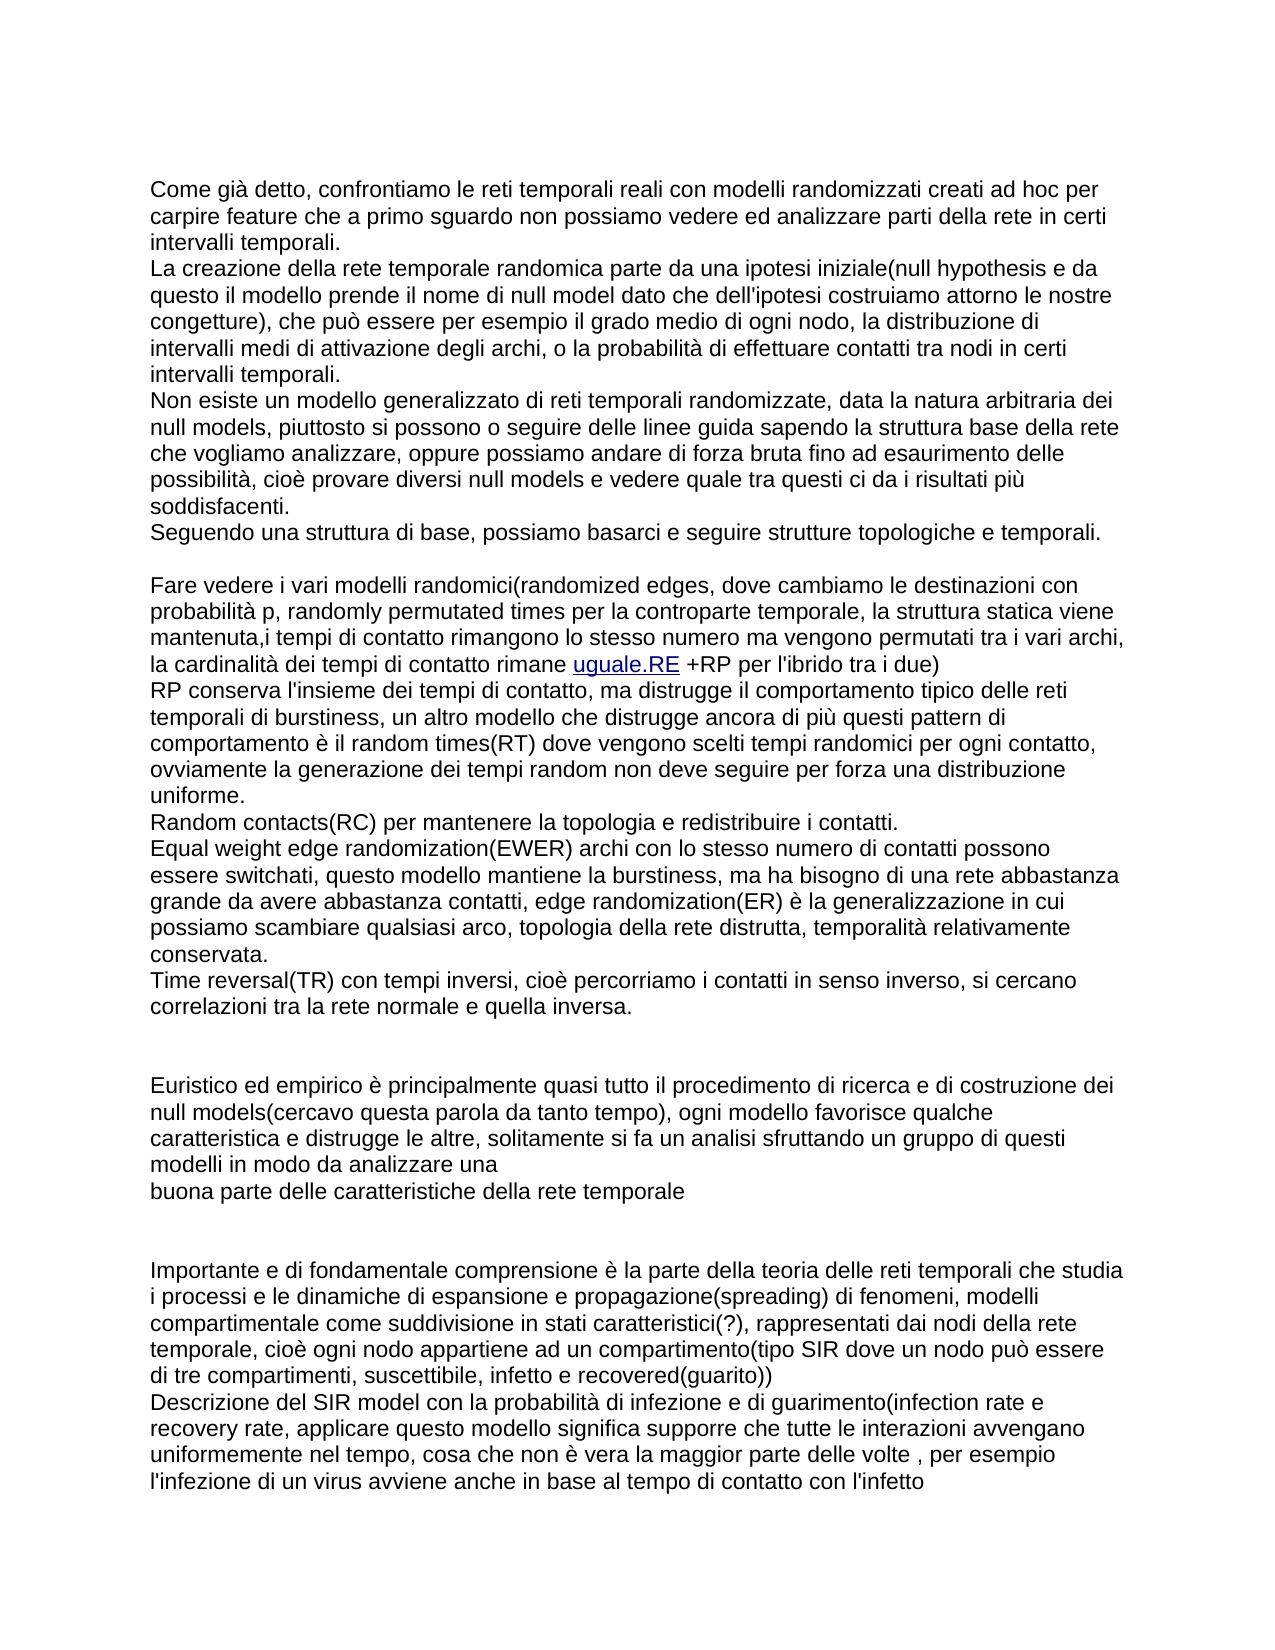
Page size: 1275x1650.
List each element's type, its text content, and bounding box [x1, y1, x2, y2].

text Come già detto, confrontiamo le reti temporali reali con modelli randomizzati creati ad hoc per carpire feature che a primo sguardo non possiamo vedere ed analizzare parti della rete in certi intervalli temporali. La creazione della rete temporale randomica parte da una ipotesi iniziale(null hypothesis e da questo il modello prende il nome di null model dato che dell'ipotesi costruiamo attorno le nostre congetture), che può essere per esempio il grado medio di ogni nodo, la distribuzione di intervalli medi di attivazione degli archi, o la probabilità di effettuare contatti tra nodi in certi intervalli temporali. Non esiste un modello generalizzato di reti temporali randomizzate, data la natura arbitraria dei null models, piuttosto si possono o seguire delle linee guida sapendo la struttura base della rete che vogliamo analizzare, oppure possiamo andare di forza bruta fino ad esaurimento delle possibilità, cioè provare diversi null models e vedere quale tra questi ci da i risultati più soddisfacenti. Seguendo una struttura di base, possiamo basarci e seguire strutture topologiche e temporali. Fare vedere i vari modelli randomici(randomized edges, dove cambiamo le destinazioni con probabilità p, randomly permutated times per la controparte temporale, la struttura statica viene mantenuta,i tempi di contatto rimangono lo stesso numero ma vengono permutati tra i vari archi, la cardinalità dei tempi di contatto rimane uguale.RE +RP per l'ibrido tra i due) RP conserva l'insieme dei tempi di contatto, ma distrugge il comportamento tipico delle reti temporali di burstiness, un altro modello che distrugge ancora di più questi pattern di comportamento è il random times(RT) dove vengono scelti tempi randomici per ogni contatto, ovviamente la generazione dei tempi random non deve seguire per forza una distribuzione uniforme. Random contacts(RC) per mantenere la topologia e redistribuire i contatti. Equal weight edge randomization(EWER) archi con lo stesso numero di contatti possono essere switchati, questo modello mantiene la burstiness, ma ha bisogno di una rete abbastanza grande da avere abbastanza contatti, edge randomization(ER) è la generalizzazione in cui possiamo scambiare qualsiasi arco, topologia della rete distrutta, temporalità relativamente conservata. Time reversal(TR) con tempi inversi, cioè percorriamo i contatti in senso inverso, si cercano correlazioni tra la rete normale e quella inversa. Euristico ed empirico è principalmente quasi tutto il procedimento di ricerca e di costruzione dei null models(cercavo questa parola da tanto tempo), ogni modello favorisce qualche caratteristica e distrugge le altre, solitamente si fa un analisi sfruttando un gruppo di questi modelli in modo da analizzare una [150, 150, 1125, 1178]
text buona parte delle caratteristiche della rete temporale Importante e di fondamentale comprensione è la parte della teoria delle reti temporali che studia i processi e le dinamiche di espansione e propagazione(spreading) di fenomeni, modelli compartimentale come suddivisione in stati caratteristici(?), rappresentati dai nodi della rete temporale, cioè ogni nodo appartiene ad un compartimento(tipo SIR dove un nodo può essere di tre compartimenti, suscettibile, infetto e recovered(guarito)) Descrizione del SIR model con la probabilità di infezione e di guarimento(infection rate e recovery rate, applicare questo modello significa supporre che tutte le interazioni avvengano uniformemente nel tempo, cosa che non è vera la maggior parte delle volte , per esempio l'infezione di un virus avviene anche in base al tempo di contatto con l'infetto [150, 1178, 1125, 1494]
